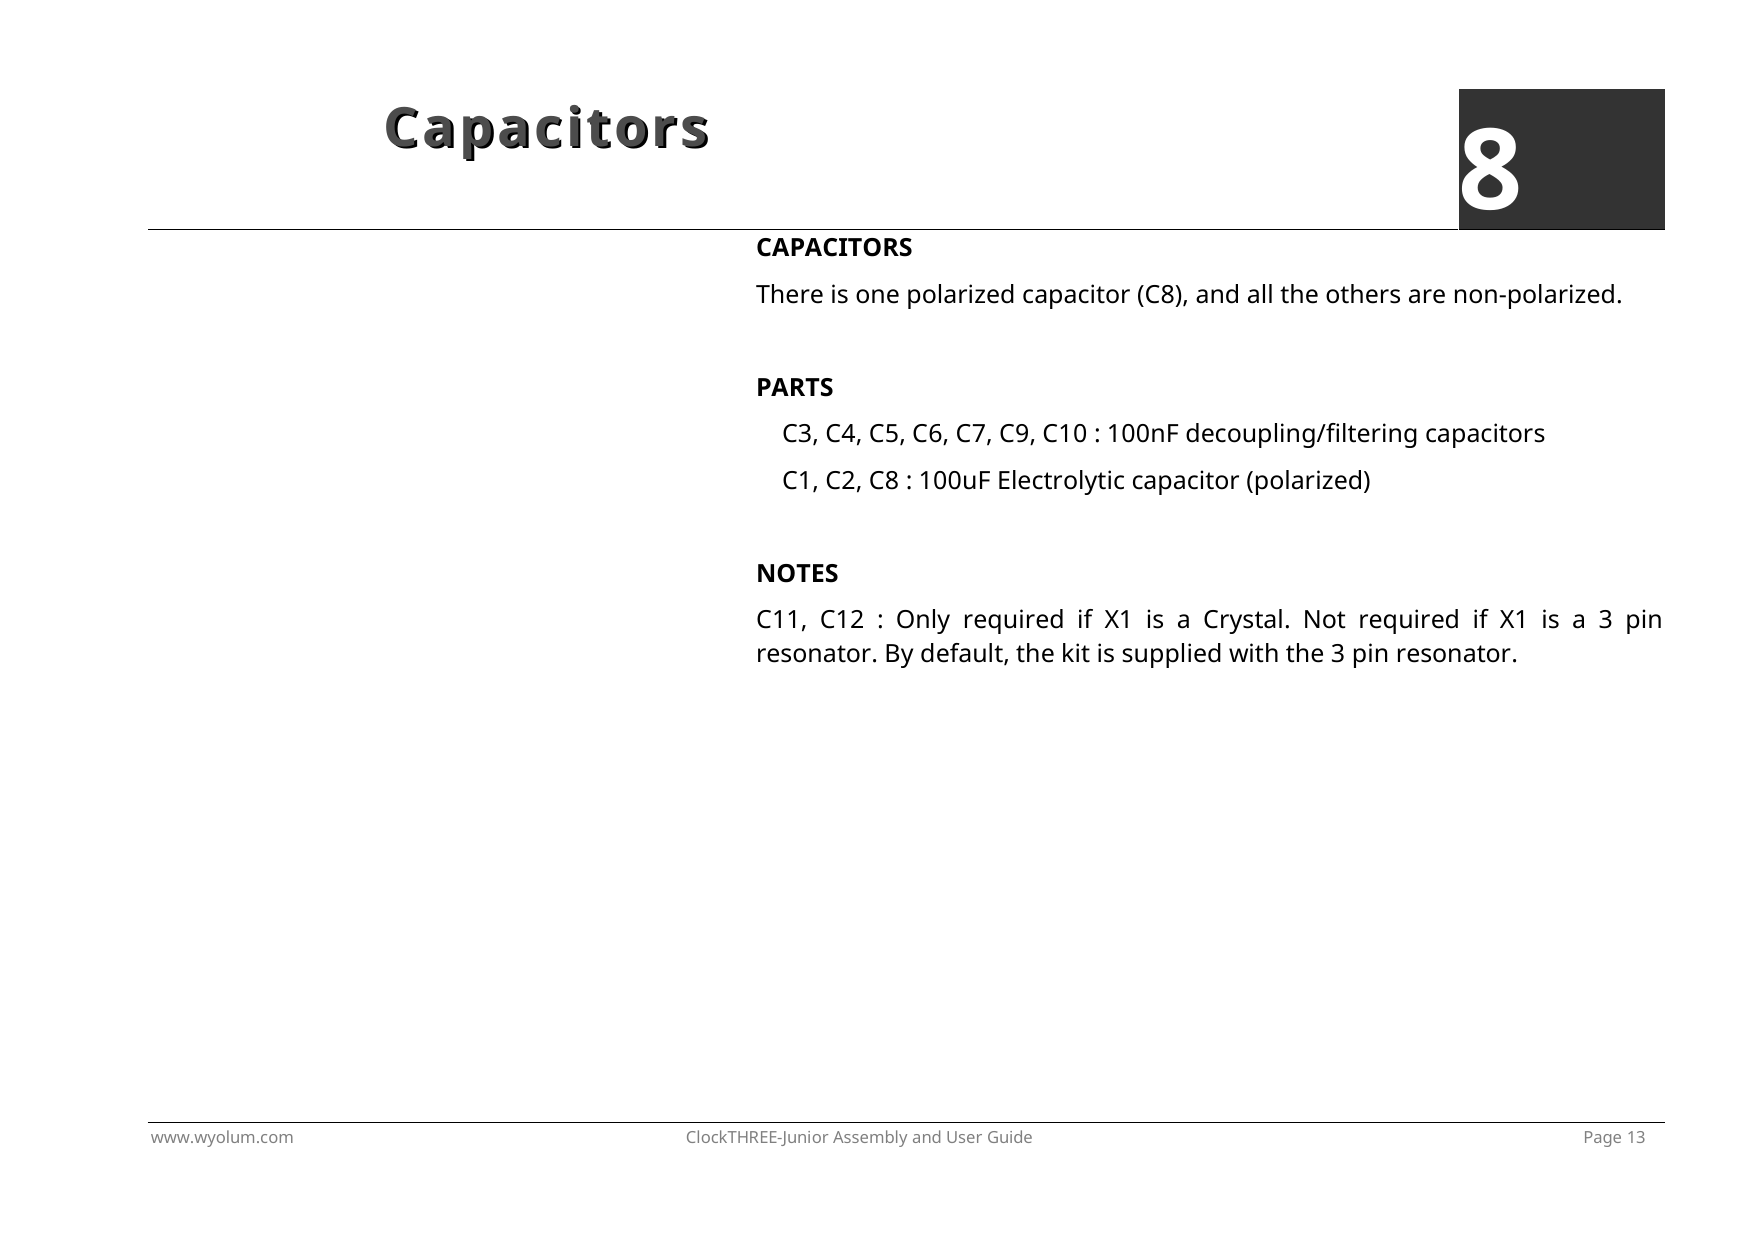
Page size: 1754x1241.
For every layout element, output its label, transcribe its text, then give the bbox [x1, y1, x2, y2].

table_cell [354, 183, 1458, 229]
table_header [148, 230, 756, 1083]
table_cell [148, 183, 354, 229]
table_header 8 [1459, 89, 1665, 229]
table_header CAPACITORS There is one polarized capacitor (C8), and all the others are non-polarized. PARTS C3, C4, C5, C6, C7, C9, C10 : 100nF decoupling/filtering capacitors C1, C2, C8 : 100uF Electrolytic capacitor (polarized) NOTES C11, C12 : Only required if X1 is a Crystal. Not required if X1 is a 3 pin resonator. By default, the kit is supplied with the 3 pin resonator. [756, 230, 1665, 1083]
table_header Capacitors [354, 89, 1458, 183]
table_header [148, 89, 354, 183]
